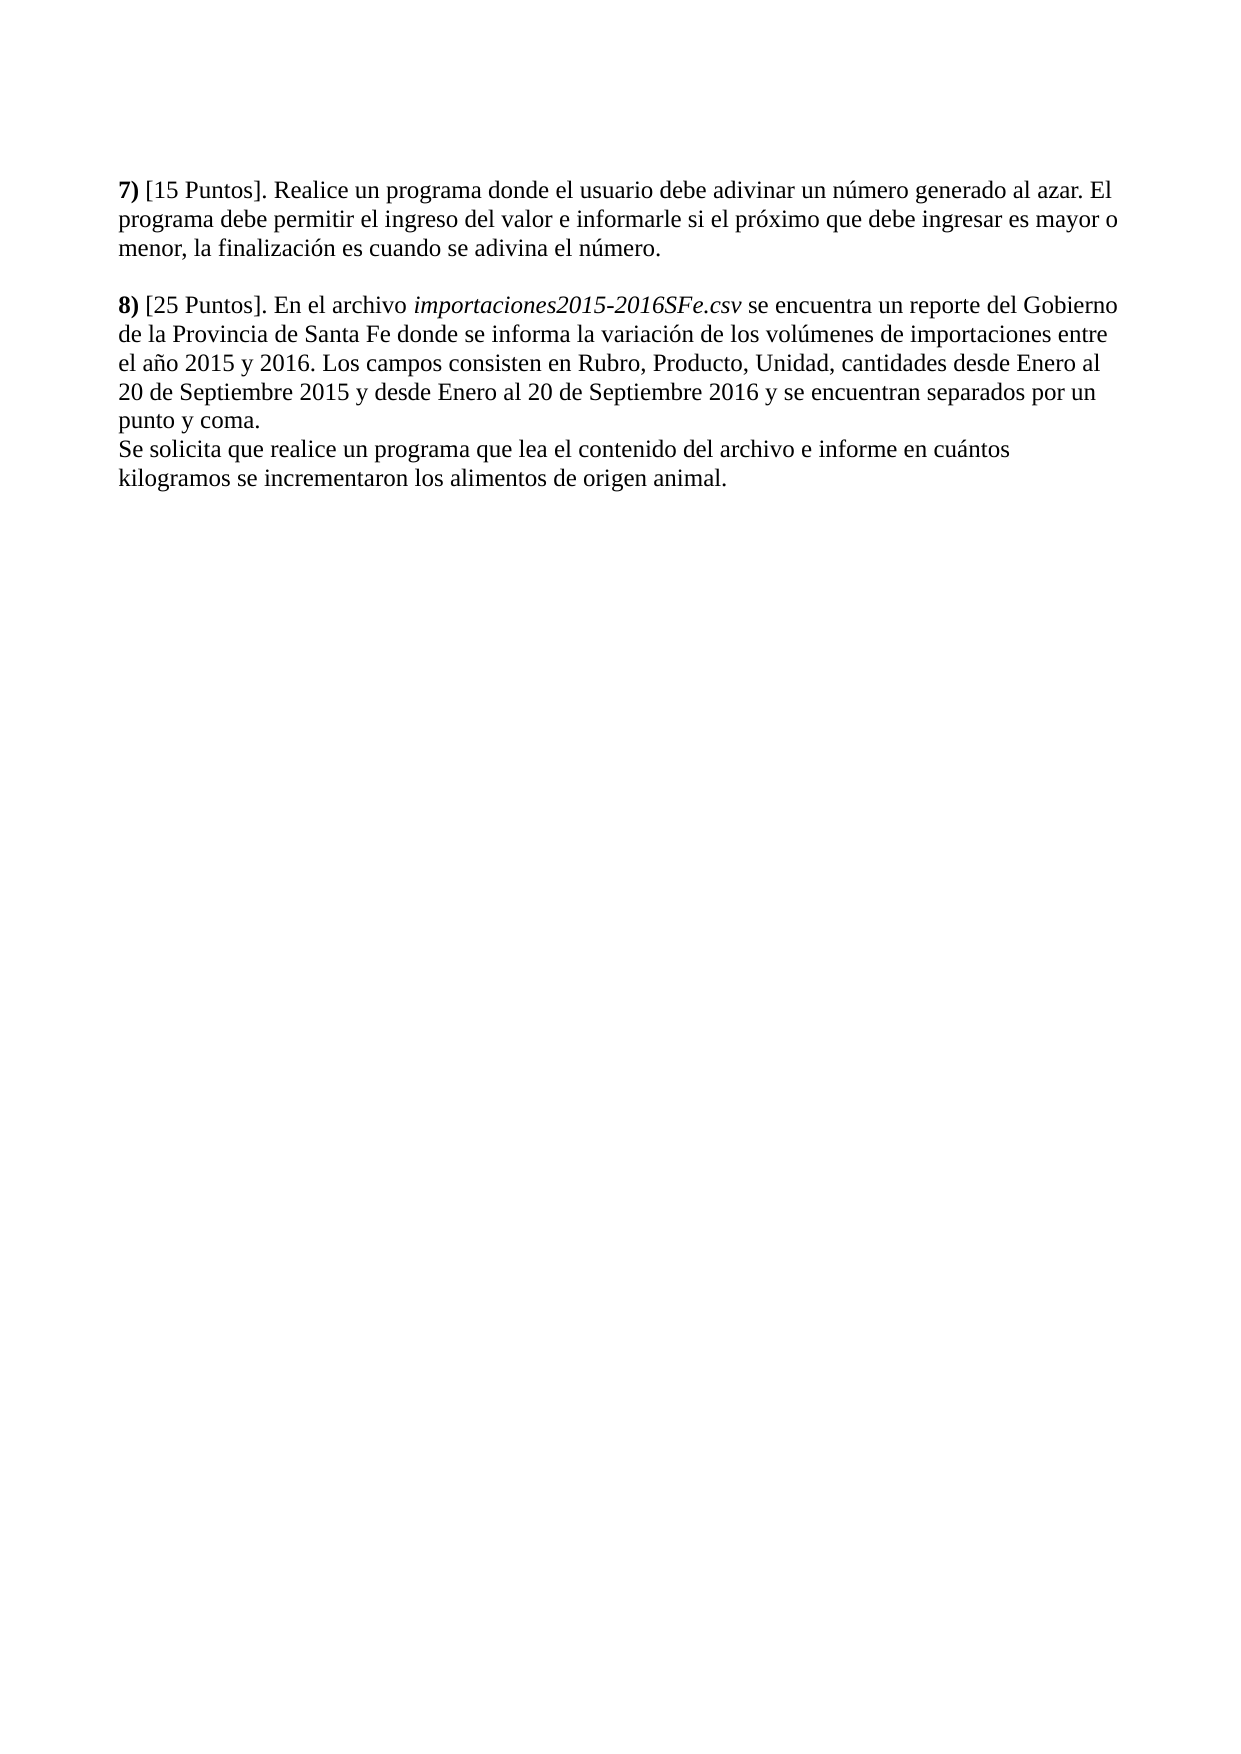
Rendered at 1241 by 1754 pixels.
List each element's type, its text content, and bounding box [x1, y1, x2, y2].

text Se solicita que realice un programa que lea el contenido del archivo e informe en cuántos kilogramos se incrementaron los alimentos de origen animal. [118, 434, 1122, 492]
text 8) [25 Puntos]. En el archivo importaciones2015-2016SFe.csv se encuentra un reporte del Gobierno de la Provincia de Santa Fe donde se informa la variación de los volúmenes de importaciones entre el año 2015 y 2016. Los campos consisten en Rubro, Producto, Unidad, cantidades desde Enero al 20 de Septiembre 2015 y desde Enero al 20 de Septiembre 2016 y se encuentran separados por un punto y coma. [118, 291, 1122, 434]
text 7) [15 Puntos]. Realice un programa donde el usuario debe adivinar un número generado al azar. El programa debe permitir el ingreso del valor e informarle si el próximo que debe ingresar es mayor o menor, la finalización es cuando se adivina el número. [118, 176, 1122, 262]
